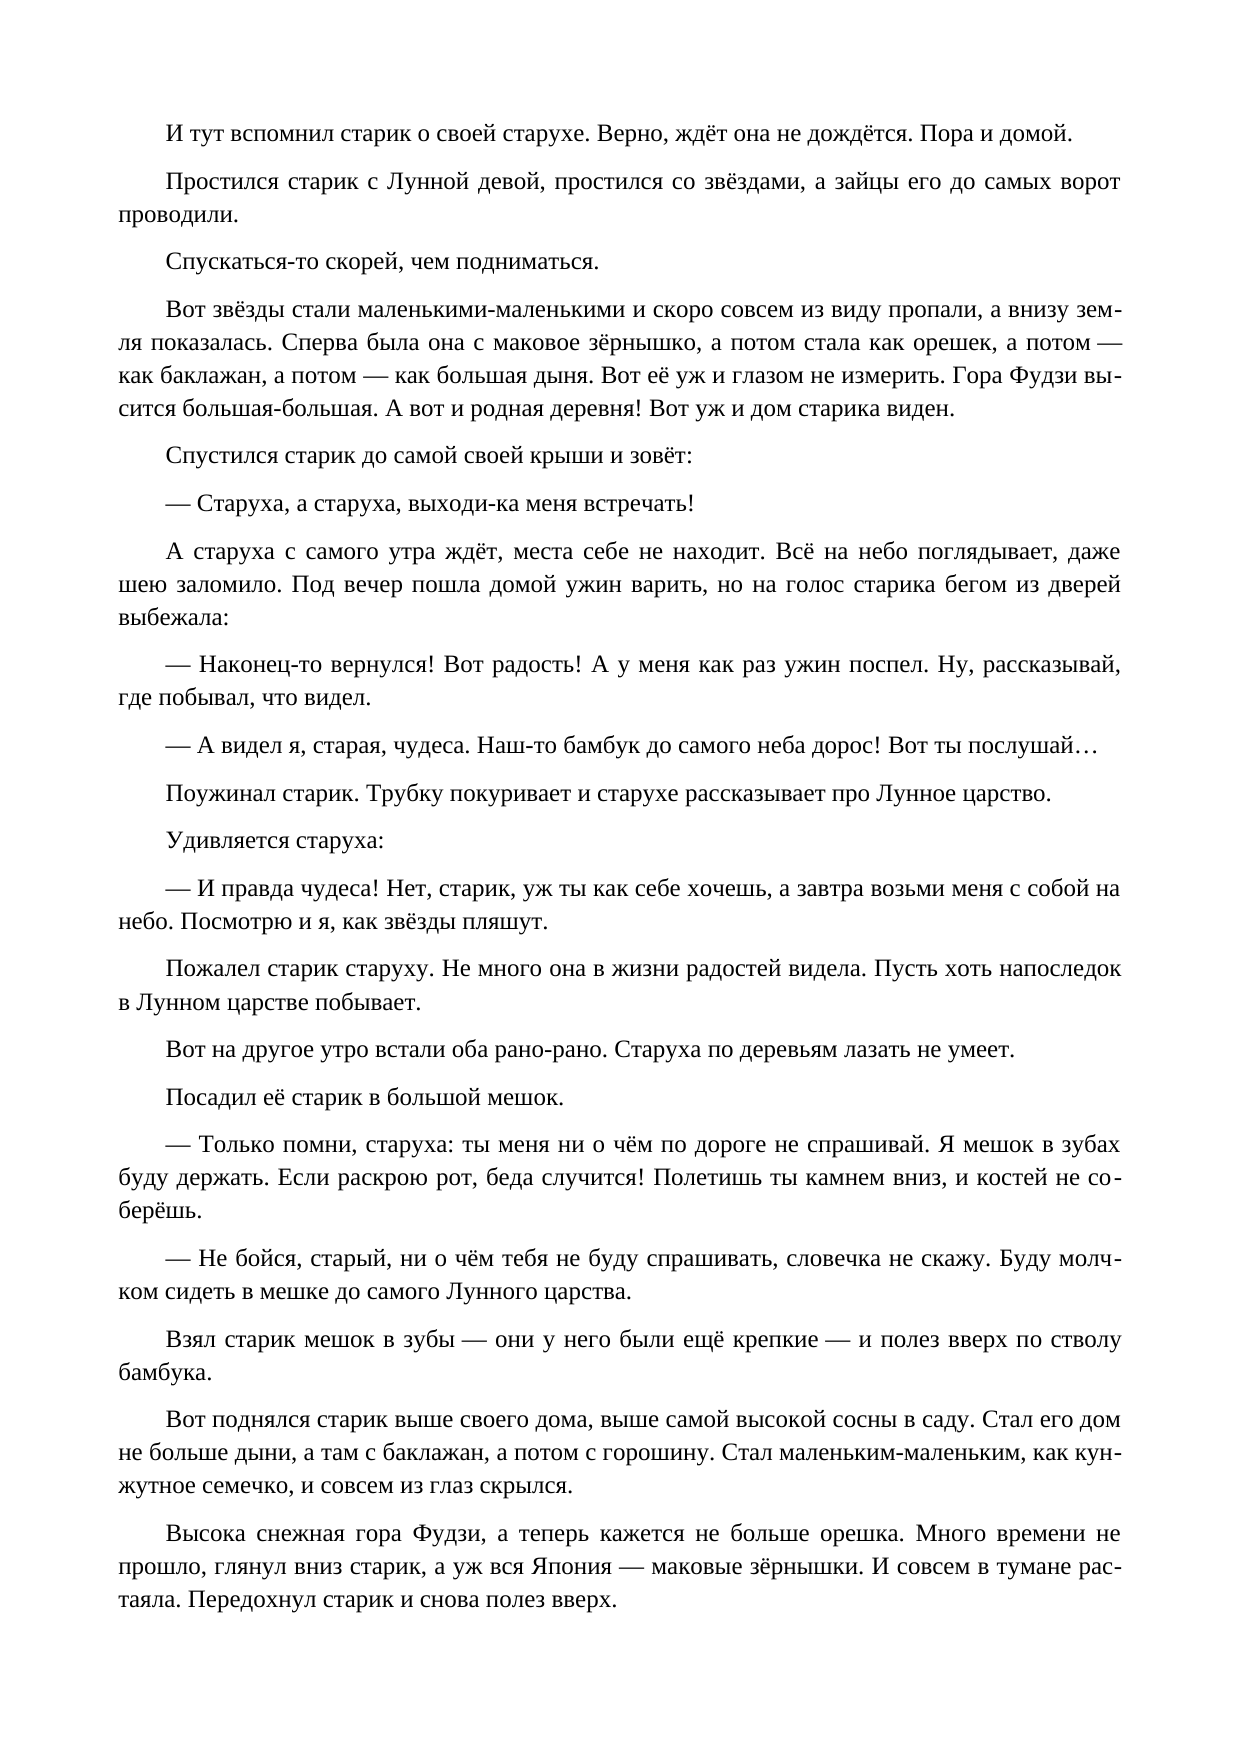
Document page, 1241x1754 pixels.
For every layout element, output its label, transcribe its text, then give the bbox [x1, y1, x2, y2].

text — Наконец-то вернулся! Вот радость! А у меня как раз ужин поспел. Ну, рассказывай, где побывал, что видел. [118, 649, 1122, 711]
text Пожалел старик старуху. Не много она в жизни радостей видела. Пусть хоть напоследок в Лунном царстве побывает. [118, 953, 1122, 1015]
text А старуха с самого утра ждёт, места себе не находит. Всё на небо поглядывает, даже шею заломило. Под вечер пошла домой ужин варить, но на голос старика бегом из дверей выбежала: [118, 536, 1122, 631]
text — Только помни, старуха: ты меня ни о чём по дороге не спрашивай. Я мешок в зубах буду держать. Если раскрою рот, беда случится! Полетишь ты камнем вниз, и костей не со­берёшь. [118, 1129, 1122, 1224]
text — Старуха, а старуха, выходи-ка меня встречать! [118, 488, 1122, 517]
text Взял старик мешок в зубы — они у него были ещё крепкие — и полез вверх по стволу бамбука. [118, 1324, 1122, 1385]
text — И правда чудеса! Нет, старик, уж ты как себе хочешь, а завтра возьми меня с собой на небо. Посмотрю и я, как звёзды пляшут. [118, 873, 1122, 935]
text Посадил её старик в большой мешок. [118, 1082, 1122, 1111]
text И тут вспомнил старик о своей старухе. Верно, ждёт она не дождётся. Пора и домой. [118, 118, 1122, 147]
text — А видел я, старая, чудеса. Наш-то бамбук до самого неба дорос! Вот ты послушай… [118, 730, 1122, 759]
text Поужинал старик. Трубку покуривает и старухе рассказывает про Лунное царство. [118, 778, 1122, 806]
text Вот поднялся старик выше своего дома, выше самой высокой сосны в саду. Стал его дом не больше дыни, а там с баклажан, а потом с горошину. Стал маленьким-маленьким, как кун­жутное семечко, и совсем из глаз скрылся. [118, 1404, 1122, 1499]
text Спускаться-то скорей, чем подниматься. [118, 246, 1122, 275]
text Вот на другое утро встали оба рано-рано. Старуха по деревьям лазать не умеет. [118, 1034, 1122, 1063]
text Простился старик с Лунной девой, простился со звёздами, а зайцы его до самых ворот проводили. [118, 166, 1122, 227]
text Вот звёзды стали маленькими-маленькими и скоро совсем из виду пропали, а внизу зем­ля показалась. Сперва была она с маковое зёрнышко, а потом стала как орешек, а потом — как баклажан, а потом — как большая дыня. Вот её уж и глазом не измерить. Гора Фудзи вы­сится большая-большая. А вот и родная деревня! Вот уж и дом старика виден. [118, 294, 1122, 422]
text Высока снежная гора Фудзи, а теперь кажется не больше орешка. Много времени не прошло, глянул вниз старик, а уж вся Япония — маковые зёрнышки. И совсем в тумане рас­таяла. Передохнул старик и снова полез вверх. [118, 1518, 1122, 1613]
text — Не бойся, старый, ни о чём тебя не буду спрашивать, словечка не скажу. Буду молч­ком сидеть в мешке до самого Лунного царства. [118, 1243, 1122, 1305]
text Удивляется старуха: [118, 825, 1122, 854]
text Спустился старик до самой своей крыши и зовёт: [118, 441, 1122, 469]
